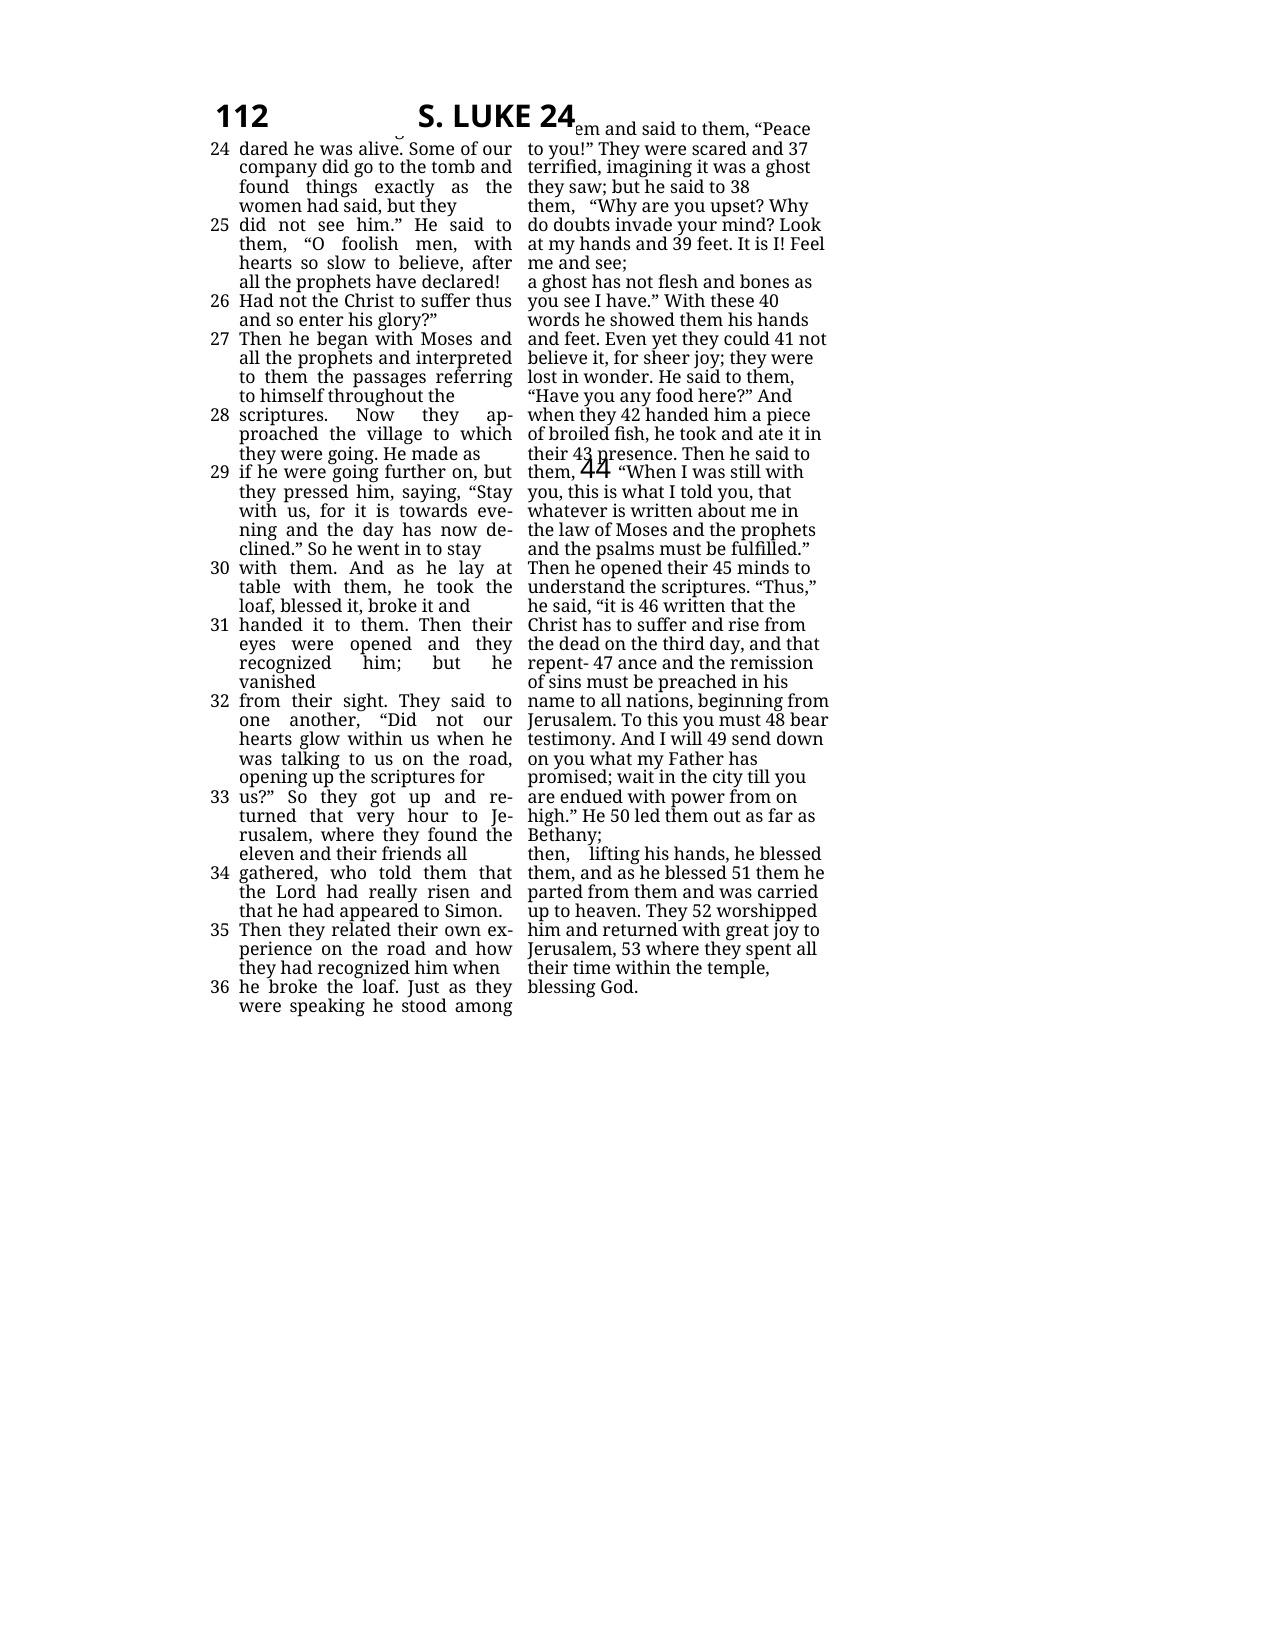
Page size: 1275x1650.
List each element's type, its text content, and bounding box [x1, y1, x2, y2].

list Then he began with Moses and all the prophets and interpreted to them the passages referring to himself throughout the [210, 330, 513, 407]
text to you!” They were scared and 37 terrified, imagining it was a ghost they saw; but he said to 38 [527, 140, 830, 197]
text seen a vision of angels who de- [239, 136, 513, 140]
list scriptures. Now they ap­proached the village to which they were going. He made as [210, 407, 513, 464]
list handed it to them. Then their eyes were opened and they recognized him; but he vanished [210, 616, 513, 692]
list us?” So they got up and re­turned that very hour to Je­rusalem, where they found the eleven and their friends all [210, 788, 513, 864]
list gathered, who told them that the Lord had really risen and that he had appeared to Simon. [210, 864, 513, 921]
list with them. And as he lay at table with them, he took the loaf, blessed it, broke it and [210, 559, 513, 616]
list dared he was alive. Some of our company did go to the tomb and found things exactly as the women had said, but they [210, 140, 513, 216]
list from their sight. They said to one another, “Did not our hearts glow within us when he was talking to us on the road, opening up the scriptures for [210, 692, 513, 788]
list he broke the loaf. Just as they were speaking he stood among them and said to them, “Peace [527, 121, 830, 140]
list did not see him.” He said to them, “O foolish men, with hearts so slow to believe, after all the prophets have declared! [210, 216, 513, 292]
text them, “Why are you upset? Why do doubts invade your mind? Look at my hands and 39 feet. It is I! Feel me and see; [527, 197, 830, 273]
text a ghost has not flesh and bones as you see I have.” With these 40 words he showed them his hands and feet. Even yet they could 41 not believe it, for sheer joy; they were lost in wonder. He said to them, “Have you any food here?” And when they 42 handed him a piece of broiled fish, he took and ate it in their 43 presence. Then he said to them, 44 “When I was still with you, this is what I told you, that what­ever is written about me in the law of Moses and the prophets and the psalms must be ful­filled.” Then he opened their 45 minds to understand the scrip­tures. “Thus,” he said, “it is 46 written that the Christ has to suffer and rise from the dead on the third day, and that repent- 47 ance and the remission of sins must be preached in his name to all nations, beginning from Jerusalem. To this you must 48 bear testimony. And I will 49 send down on you what my Father has promised; wait in the city till you are endued with power from on high.” He 50 led them out as far as Bethany; [527, 273, 830, 845]
list he broke the loaf. Just as they were speaking he stood among them and said to them, “Peace [210, 978, 513, 1017]
list Had not the Christ to suffer thus and so enter his glory?” [210, 292, 513, 330]
text then, lifting his hands, he blessed them, and as he blessed 51 them he parted from them and was carried up to heaven. They 52 worshipped him and returned with great joy to Jerusalem, 53 where they spent all their time within the temple, blessing God. [527, 845, 830, 997]
list if he were going further on, but they pressed him, saying, “Stay with us, for it is towards eve­ning and the day has now de­clined.” So he went in to stay [210, 464, 513, 559]
list Then they related their own ex­perience on the road and how they had recognized him when [210, 921, 513, 978]
